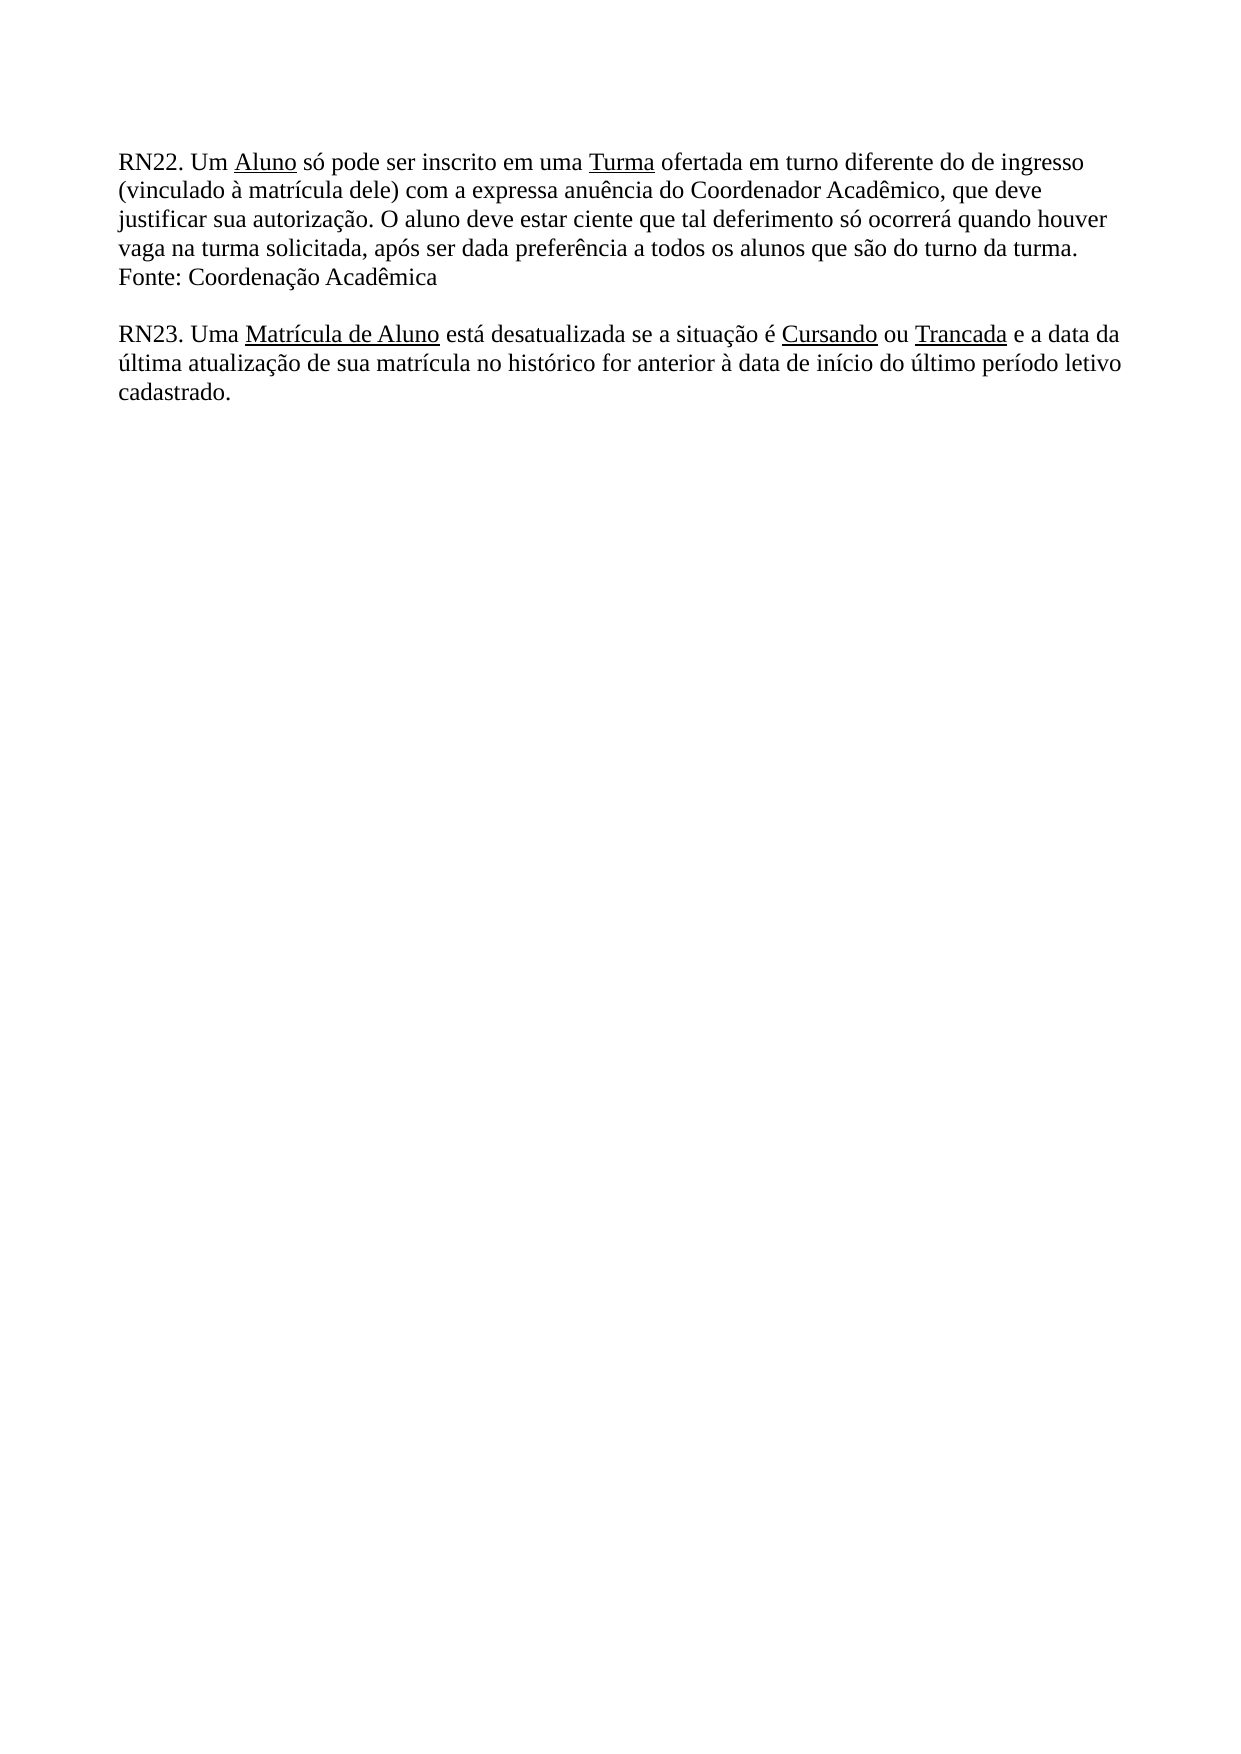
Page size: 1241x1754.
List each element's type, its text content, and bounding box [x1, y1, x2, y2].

text Fonte: Coordenação Acadêmica [118, 262, 1122, 291]
text RN23. Uma Matrícula de Aluno está desatualizada se a situação é Cursando ou Trancada e a data da última atualização de sua matrícula no histórico for anterior à data de início do último período letivo cadastrado. [118, 319, 1122, 406]
text RN22. Um Aluno só pode ser inscrito em uma Turma ofertada em turno diferente do de ingresso (vinculado à matrícula dele) com a expressa anuência do Coordenador Acadêmico, que deve justificar sua autorização. O aluno deve estar ciente que tal deferimento só ocorrerá quando houver vaga na turma solicitada, após ser dada preferência a todos os alunos que são do turno da turma. [118, 147, 1122, 262]
